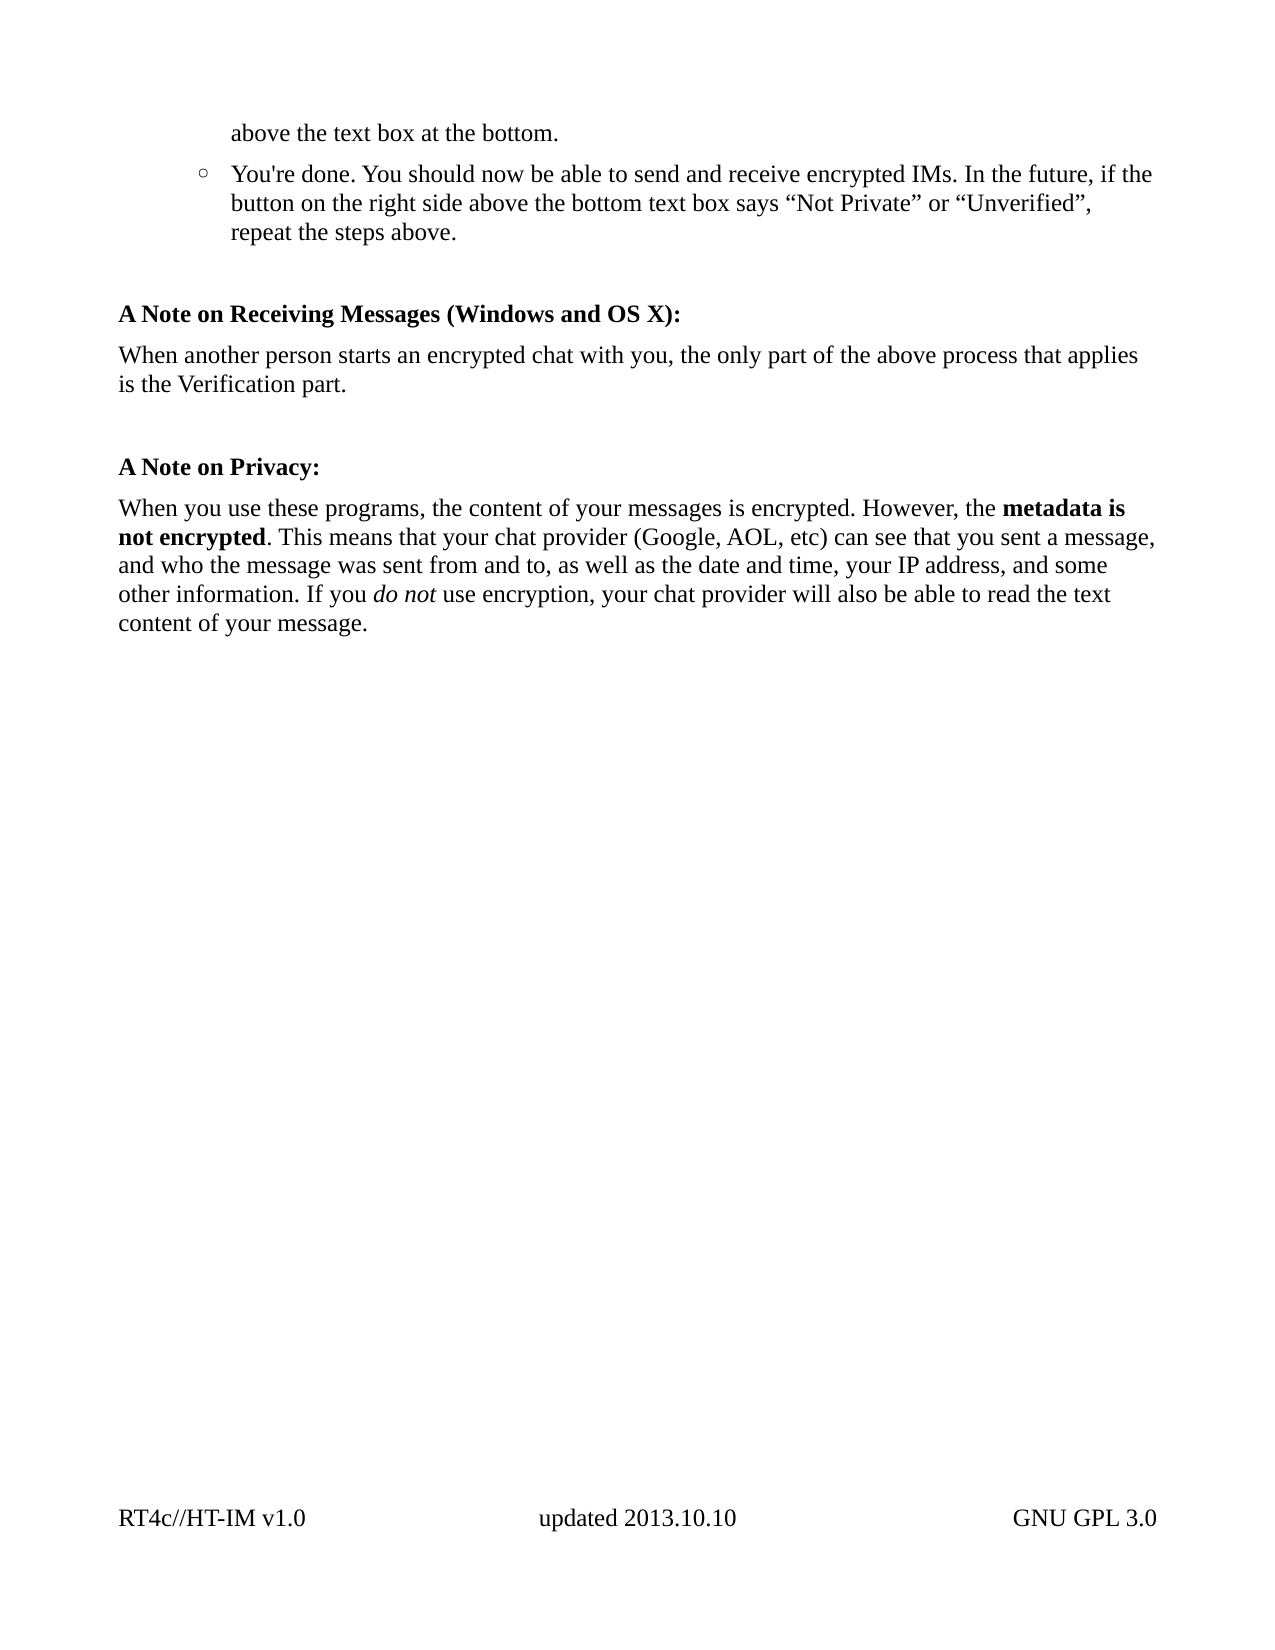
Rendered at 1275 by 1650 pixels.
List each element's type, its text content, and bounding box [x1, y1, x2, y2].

text A Note on Privacy: [81, 452, 1157, 481]
list You're done. You should now be able to send and receive encrypted IMs. In the future, if the button on the right side above the bottom text box says “Not Private” or “Unverified”, repeat the steps above. [193, 159, 1157, 246]
list above the text box at the bottom. [193, 118, 1157, 147]
text When another person starts an encrypted chat with you, the only part of the above process that applies is the Verification part. [81, 341, 1157, 398]
list A Note on Receiving Messages (Windows and OS X): [81, 299, 1157, 328]
text When you use these programs, the content of your messages is encrypted. However, the metadata is not encrypted. This means that your chat provider (Google, AOL, etc) can see that you sent a message, and who the message was sent from and to, as well as the date and time, your IP address, and some other information. If you do not use encryption, your chat provider will also be able to read the text content of your message. [81, 493, 1157, 637]
